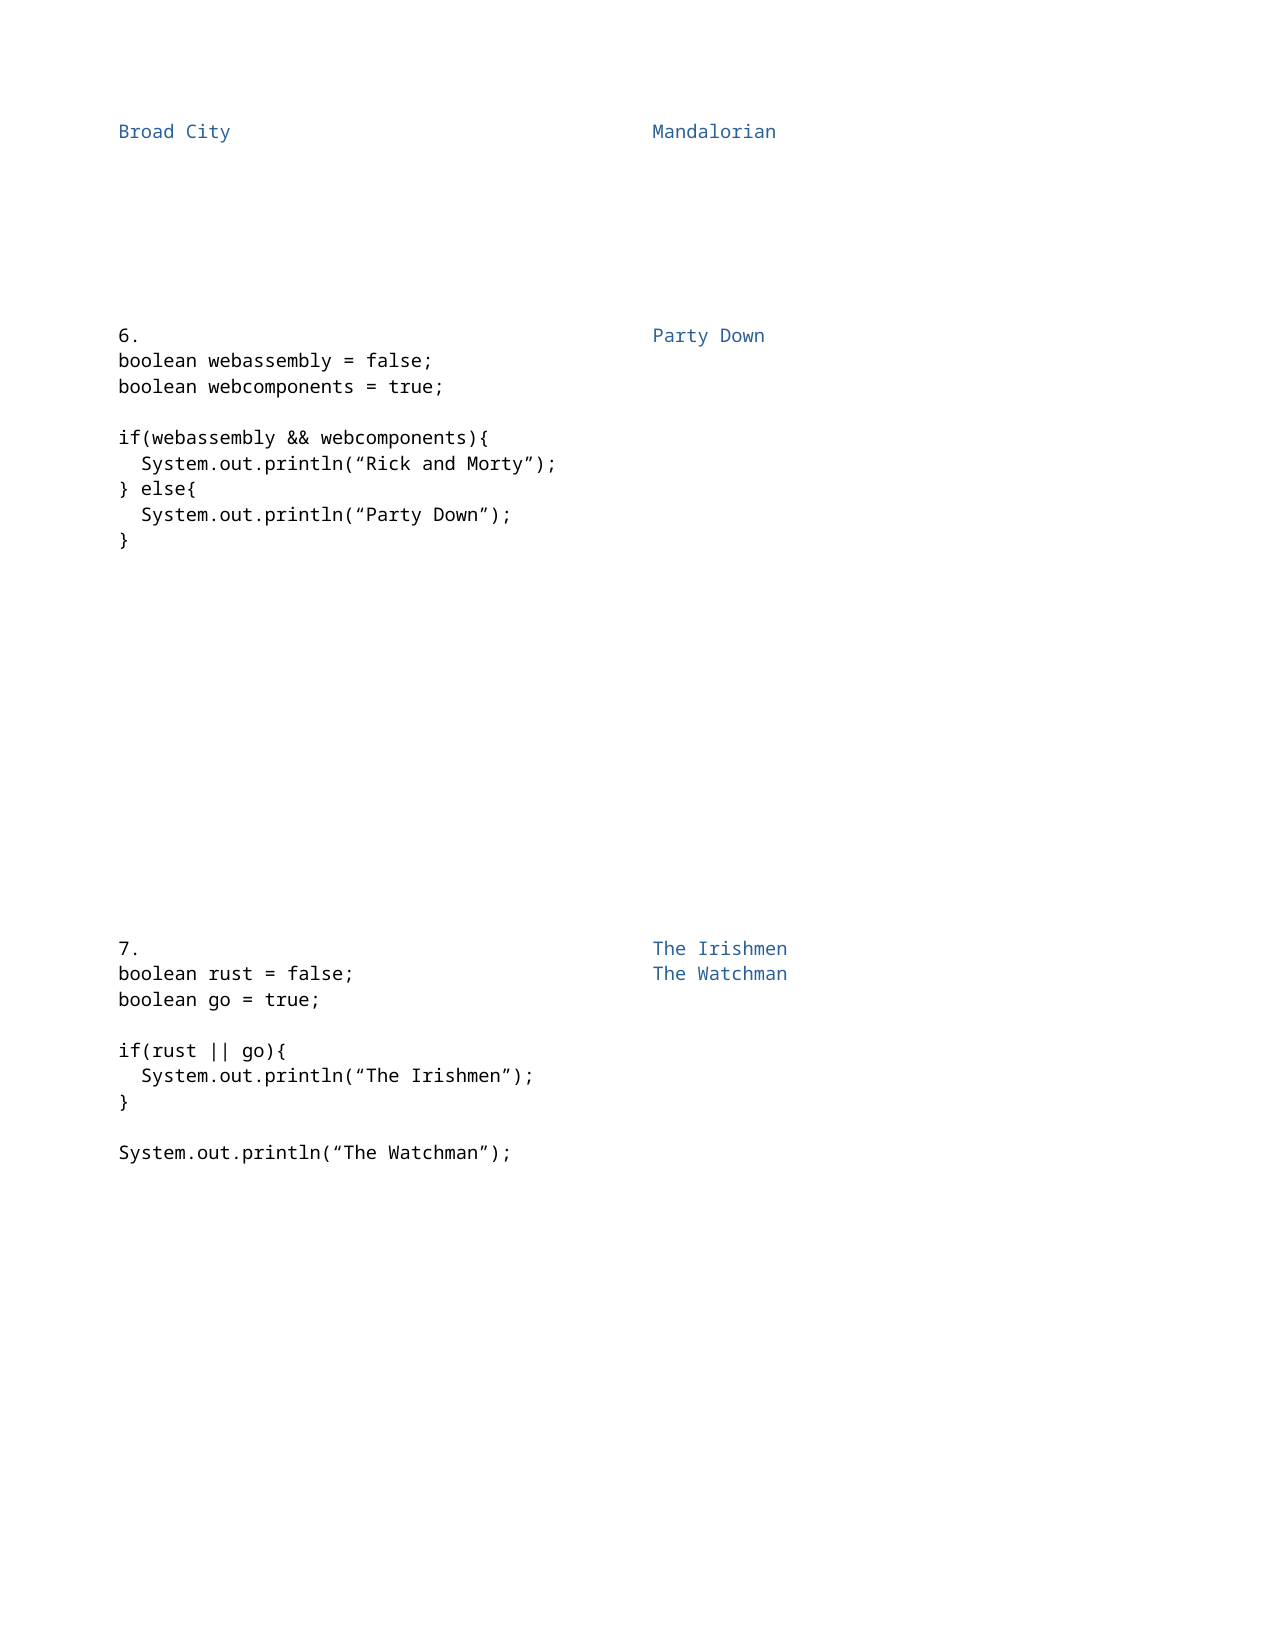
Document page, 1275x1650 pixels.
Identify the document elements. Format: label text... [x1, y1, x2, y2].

text } [118, 526, 622, 552]
text } else{ [118, 475, 622, 501]
text boolean go = true; [118, 986, 622, 1011]
text System.out.println(“Party Down”); [118, 501, 622, 526]
text 7. [118, 935, 622, 960]
text Mandalorian [652, 118, 1157, 144]
text System.out.println(“Rick and Morty”); [118, 450, 622, 475]
text System.out.println(“The Irishmen”); [118, 1062, 622, 1088]
text if(rust || go){ [118, 1037, 622, 1062]
text boolean rust = false; [118, 960, 622, 986]
text The Irishmen [652, 935, 1157, 960]
text boolean webassembly = false; [118, 348, 622, 373]
text if(webassembly && webcomponents){ [118, 424, 622, 450]
text 6. [118, 322, 622, 348]
text The Watchman [652, 960, 1157, 986]
text Broad City [118, 118, 622, 144]
text Party Down [652, 322, 1157, 348]
text } [118, 1088, 622, 1113]
text System.out.println(“The Watchman”); [118, 1139, 622, 1164]
text boolean webcomponents = true; [118, 373, 622, 399]
